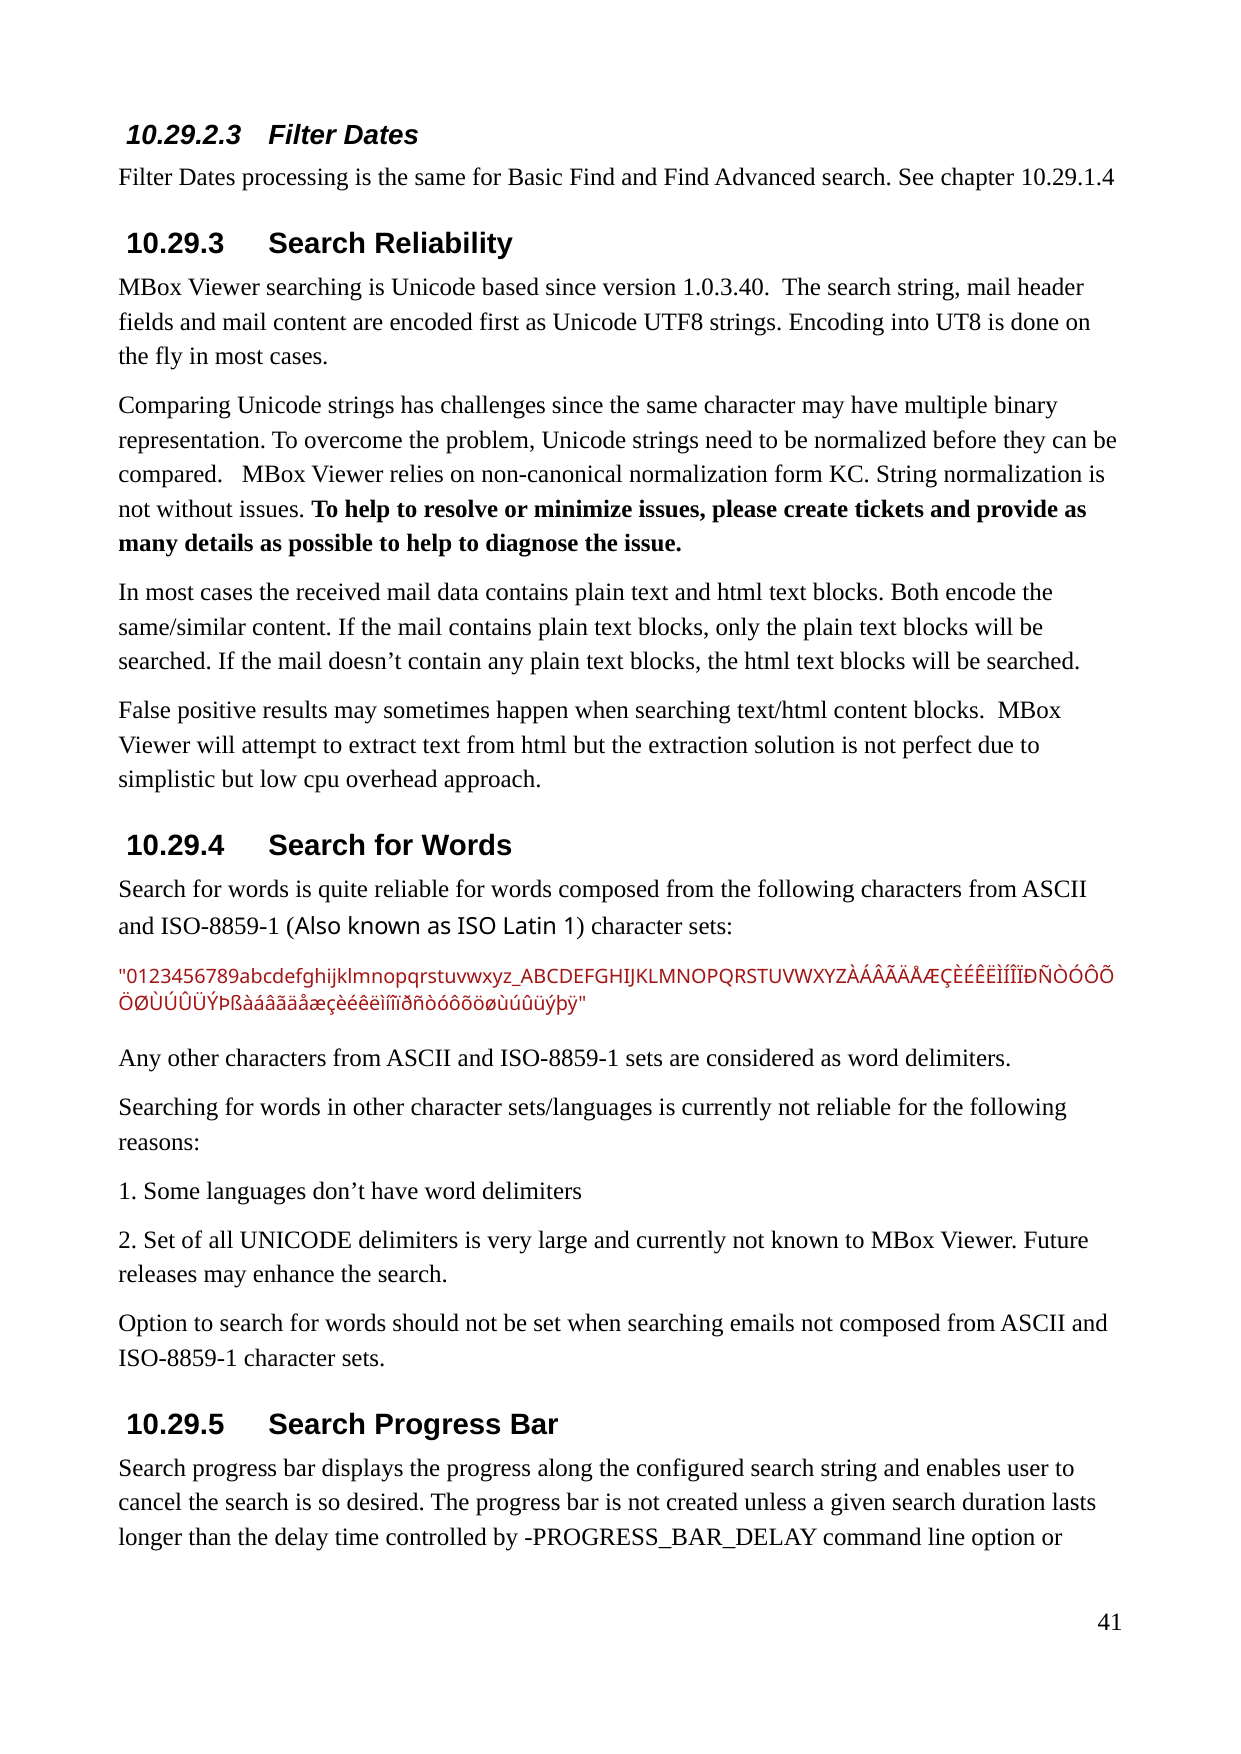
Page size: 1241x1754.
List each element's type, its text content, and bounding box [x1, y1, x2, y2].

text 2. Set of all UNICODE delimiters is very large and currently not known to MBox Viewer. Future releases may enhance the search. [118, 1225, 1122, 1288]
text Filter Dates processing is the same for Basic Find and Find Advanced search. See chapter 10.29.1.4 [118, 162, 1122, 191]
text "0123456789abcdefghijklmnopqrstuvwxyz_ABCDEFGHIJKLMNOPQRSTUVWXYZÀÁÂÃÄÅÆÇÈÉÊËÌÍÎÏÐÑÒÓÔÕÖØÙÚÛÜÝÞßàáâãäåæçèéêëìíîïðñòóôõöøùúûüýþÿ" [118, 962, 1122, 1016]
text Option to search for words should not be set when searching emails not composed from ASCII and ISO-8859-1 character sets. [118, 1308, 1122, 1372]
subtitle Search Reliability [118, 226, 1122, 260]
text MBox Viewer searching is Unicode based since version 1.0.3.40. The search string, mail header fields and mail content are encoded first as Unicode UTF8 strings. Encoding into UT8 is done on the fly in most cases. [118, 272, 1122, 370]
text Any other characters from ASCII and ISO-8859-1 sets are considered as word delimiters. [118, 1043, 1122, 1072]
text False positive results may sometimes happen when searching text/html content blocks. MBox Viewer will attempt to extract text from html but the extraction solution is not perfect due to simplistic but low cpu overhead approach. [118, 695, 1122, 793]
subtitle Search Progress Bar [118, 1407, 1122, 1440]
text Searching for words in other character sets/languages is currently not reliable for the following reasons: [118, 1092, 1122, 1156]
text Search progress bar displays the progress along the configured search string and enables user to cancel the search is so desired. The progress bar is not created unless a given search duration lasts longer than the delay time controlled by -PROGRESS_BAR_DELAY command line option or [118, 1453, 1122, 1551]
text 1. Some languages don’t have word delimiters [118, 1176, 1122, 1204]
text Search for words is quite reliable for words composed from the following characters from ASCII and ISO-8859-1 (Also known as ISO Latin 1) character sets: [118, 874, 1122, 941]
subtitle Filter Dates [118, 118, 1122, 150]
text In most cases the received mail data contains plain text and html text blocks. Both encode the same/similar content. If the mail contains plain text blocks, only the plain text blocks will be searched. If the mail doesn’t contain any plain text blocks, the html text blocks will be searched. [118, 577, 1122, 675]
subtitle Search for Words [118, 828, 1122, 862]
text Comparing Unicode strings has challenges since the same character may have multiple binary representation. To overcome the problem, Unicode strings need to be normalized before they can be compared. MBox Viewer relies on non-canonical normalization form KC. String normalization is not without issues. To help to resolve or minimize issues, please create tickets and provide as many details as possible to help to diagnose the issue. [118, 390, 1122, 557]
